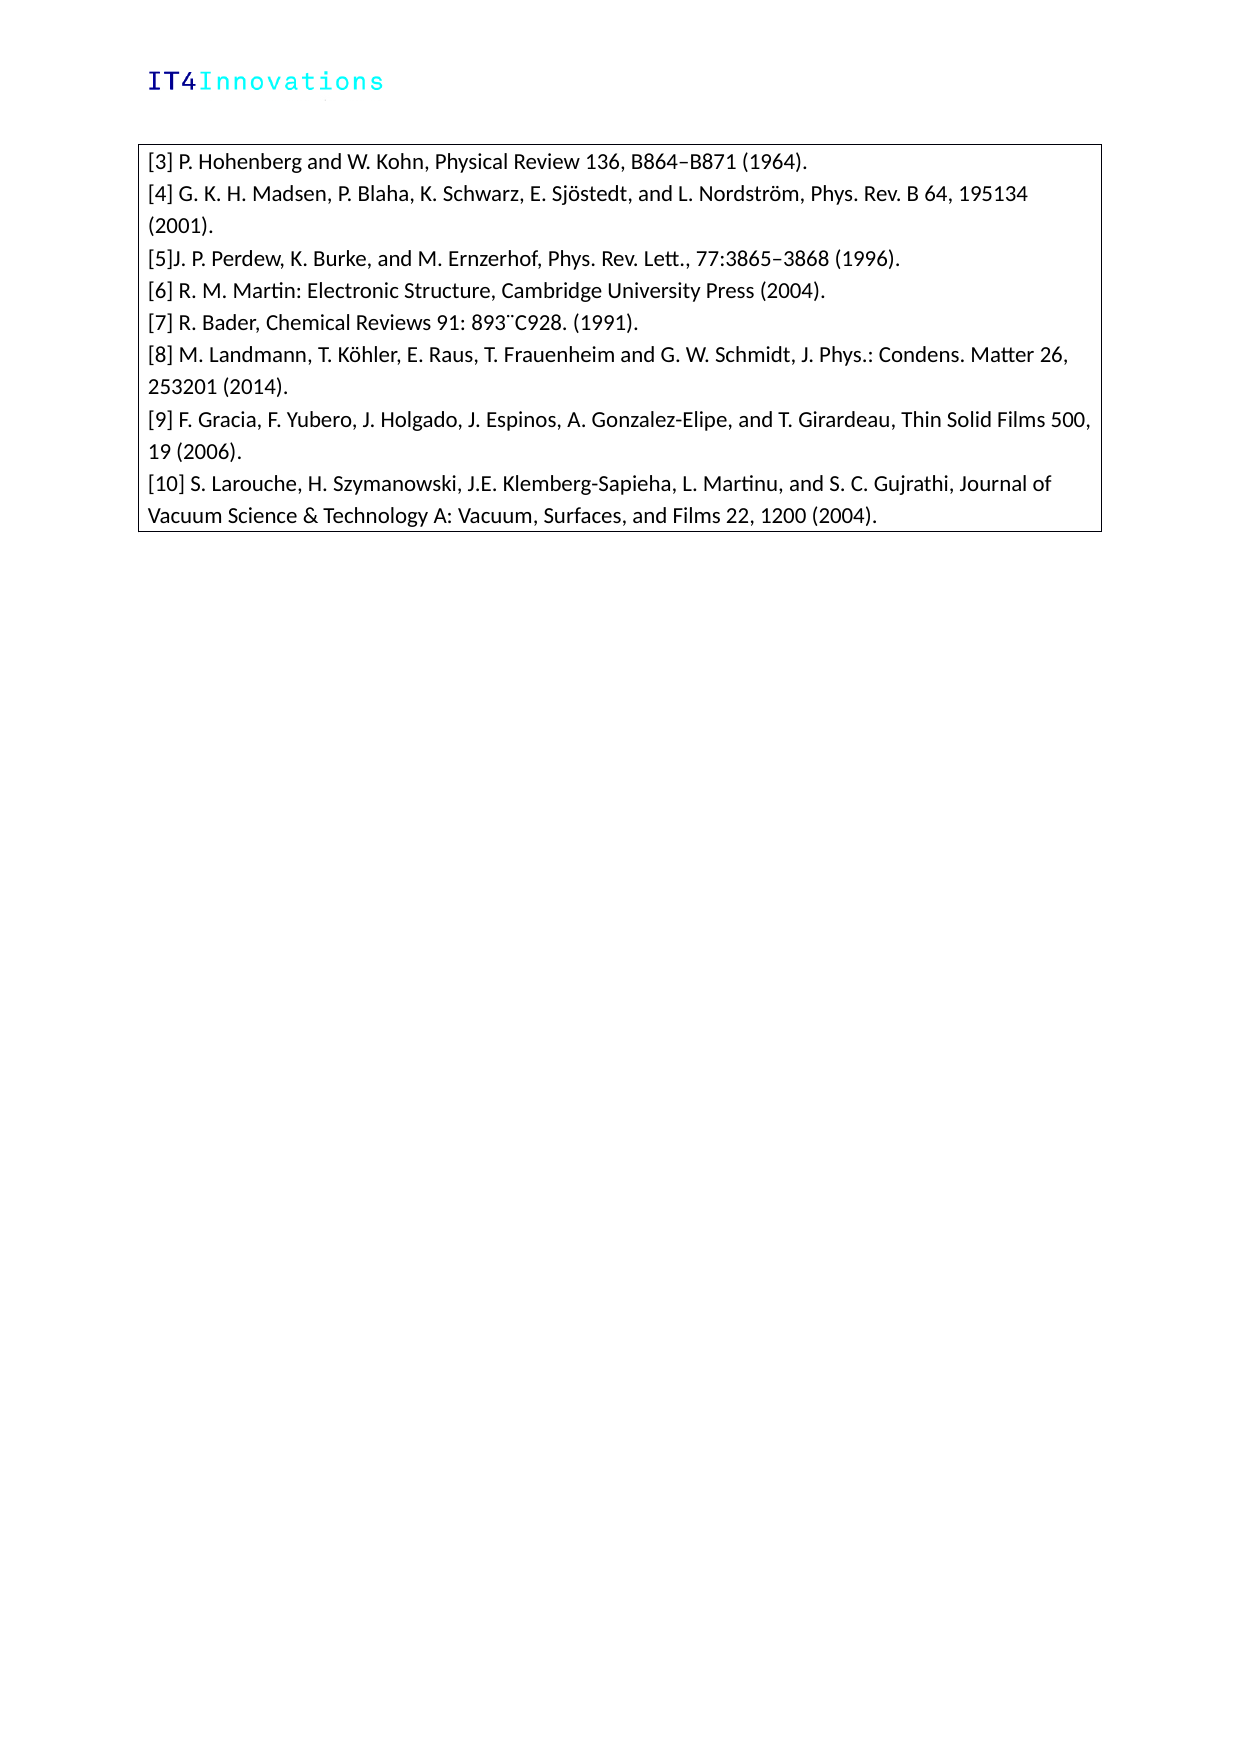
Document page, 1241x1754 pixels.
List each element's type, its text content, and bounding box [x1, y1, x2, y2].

text [3] P. Hohenberg and W. Kohn, Physical Review 136, B864–B871 (1964). [4] G. K. H. Madsen, P. Blaha, K. Schwarz, E. Sjöstedt, and L. Nordström, Phys. Rev. B 64, 195134 (2001). [5]J. P. Perdew, K. Burke, and M. Ernzerhof, Phys. Rev. Lett., 77:3865–3868 (1996). [6] R. M. Martin: Electronic Structure, Cambridge University Press (2004). [7] R. Bader, Chemical Reviews 91: 893¨C928. (1991). [8] M. Landmann, T. Köhler, E. Raus, T. Frauenheim and G. W. Schmidt, J. Phys.: Condens. Matter 26, 253201 (2014). [9] F. Gracia, F. Yubero, J. Holgado, J. Espinos, A. Gonzalez-Elipe, and T. Girardeau, Thin Solid Films 500, 19 (2006). [10] S. Larouche, H. Szymanowski, J.E. Klemberg-Sapieha, L. Martinu, and S. C. Gujrathi, Journal of Vacuum Science & Technology A: Vacuum, Surfaces, and Films 22, 1200 (2004). [139, 145, 1101, 531]
picture [129, 47, 407, 101]
